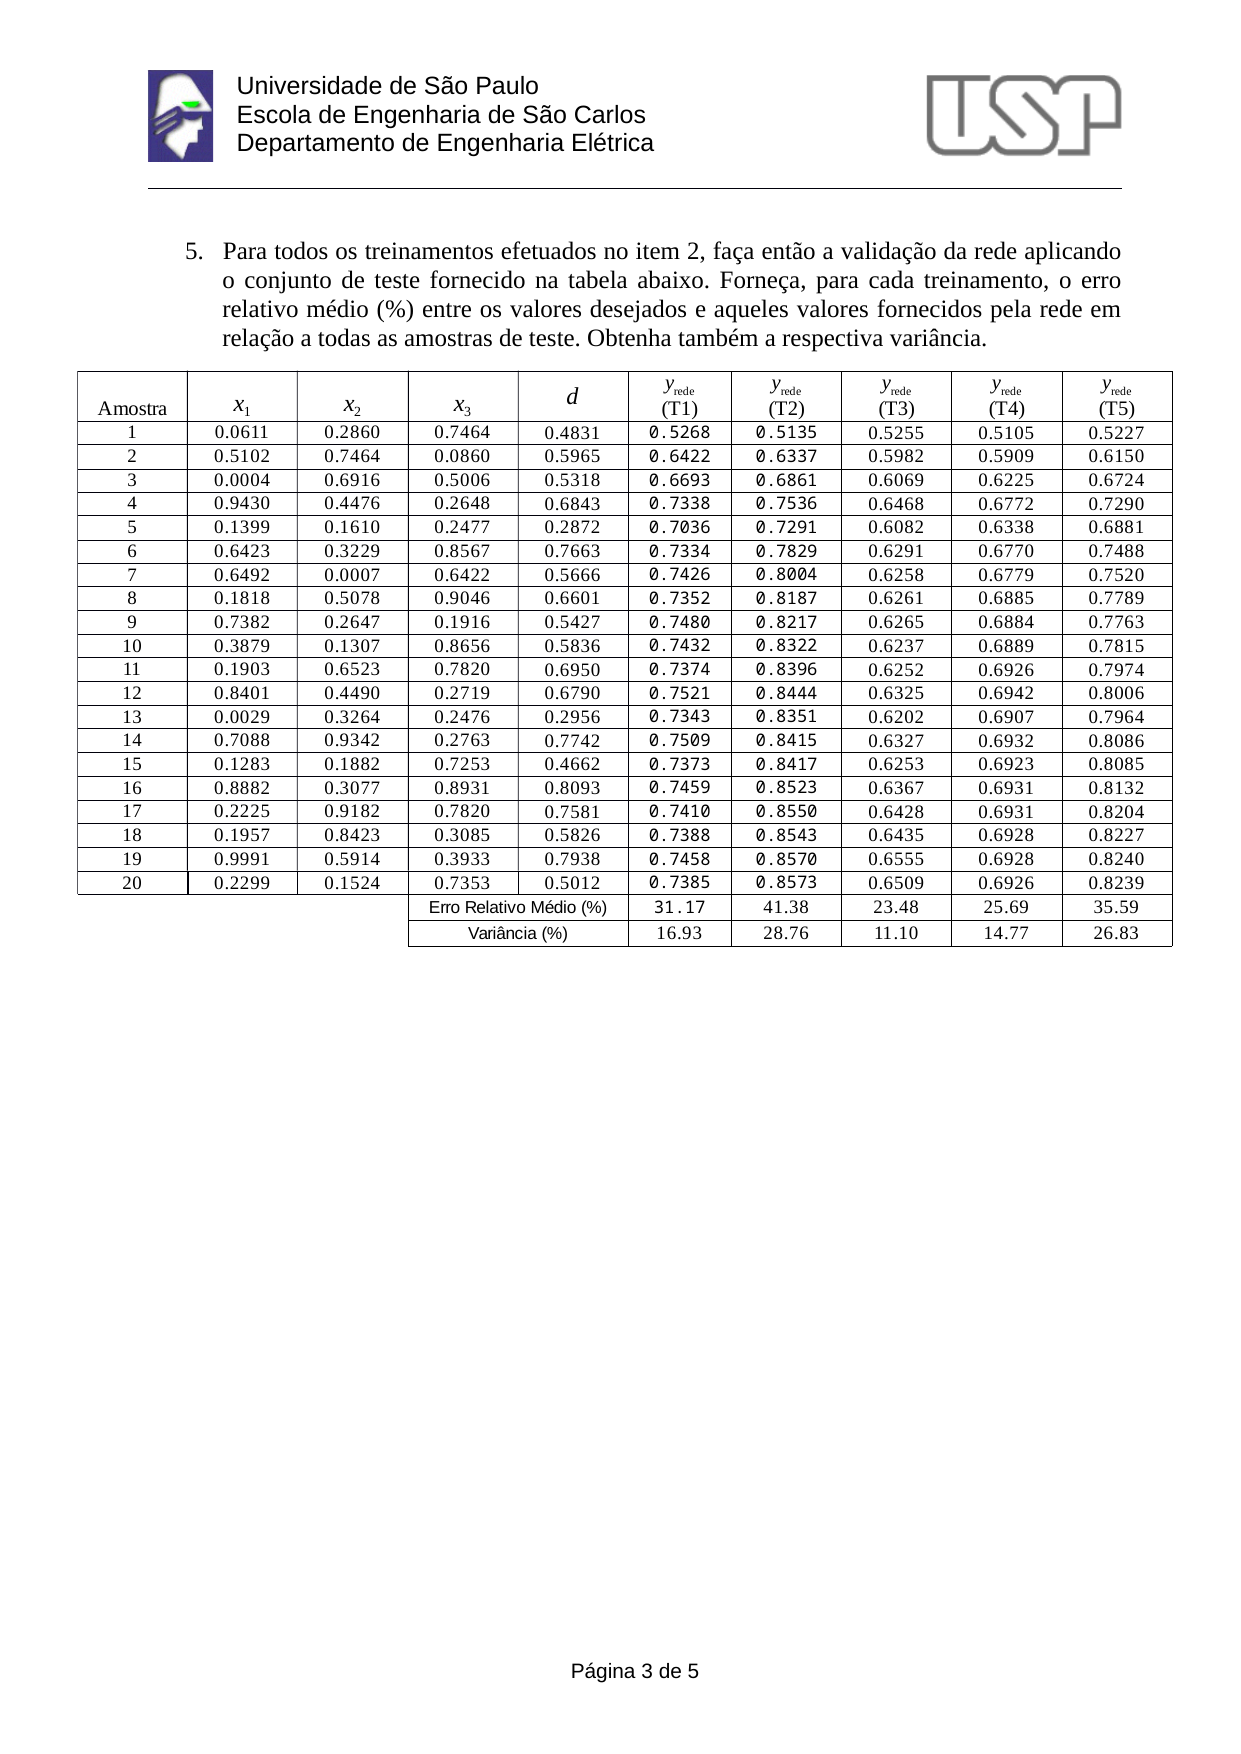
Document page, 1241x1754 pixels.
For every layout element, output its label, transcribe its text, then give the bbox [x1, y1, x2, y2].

list Para todos os treinamentos efetuados no item 2, faça então a validação da rede aplicando o conjunto de teste fornecido na tabela abaixo. Forneça, para cada treinamento, o erro relativo médio (%) entre os valores desejados e aqueles valores fornecidos pela rede em relação a todas as amostras de teste. Obtenha também a respectiva variância. [185, 236, 1122, 351]
picture [147, 70, 214, 162]
